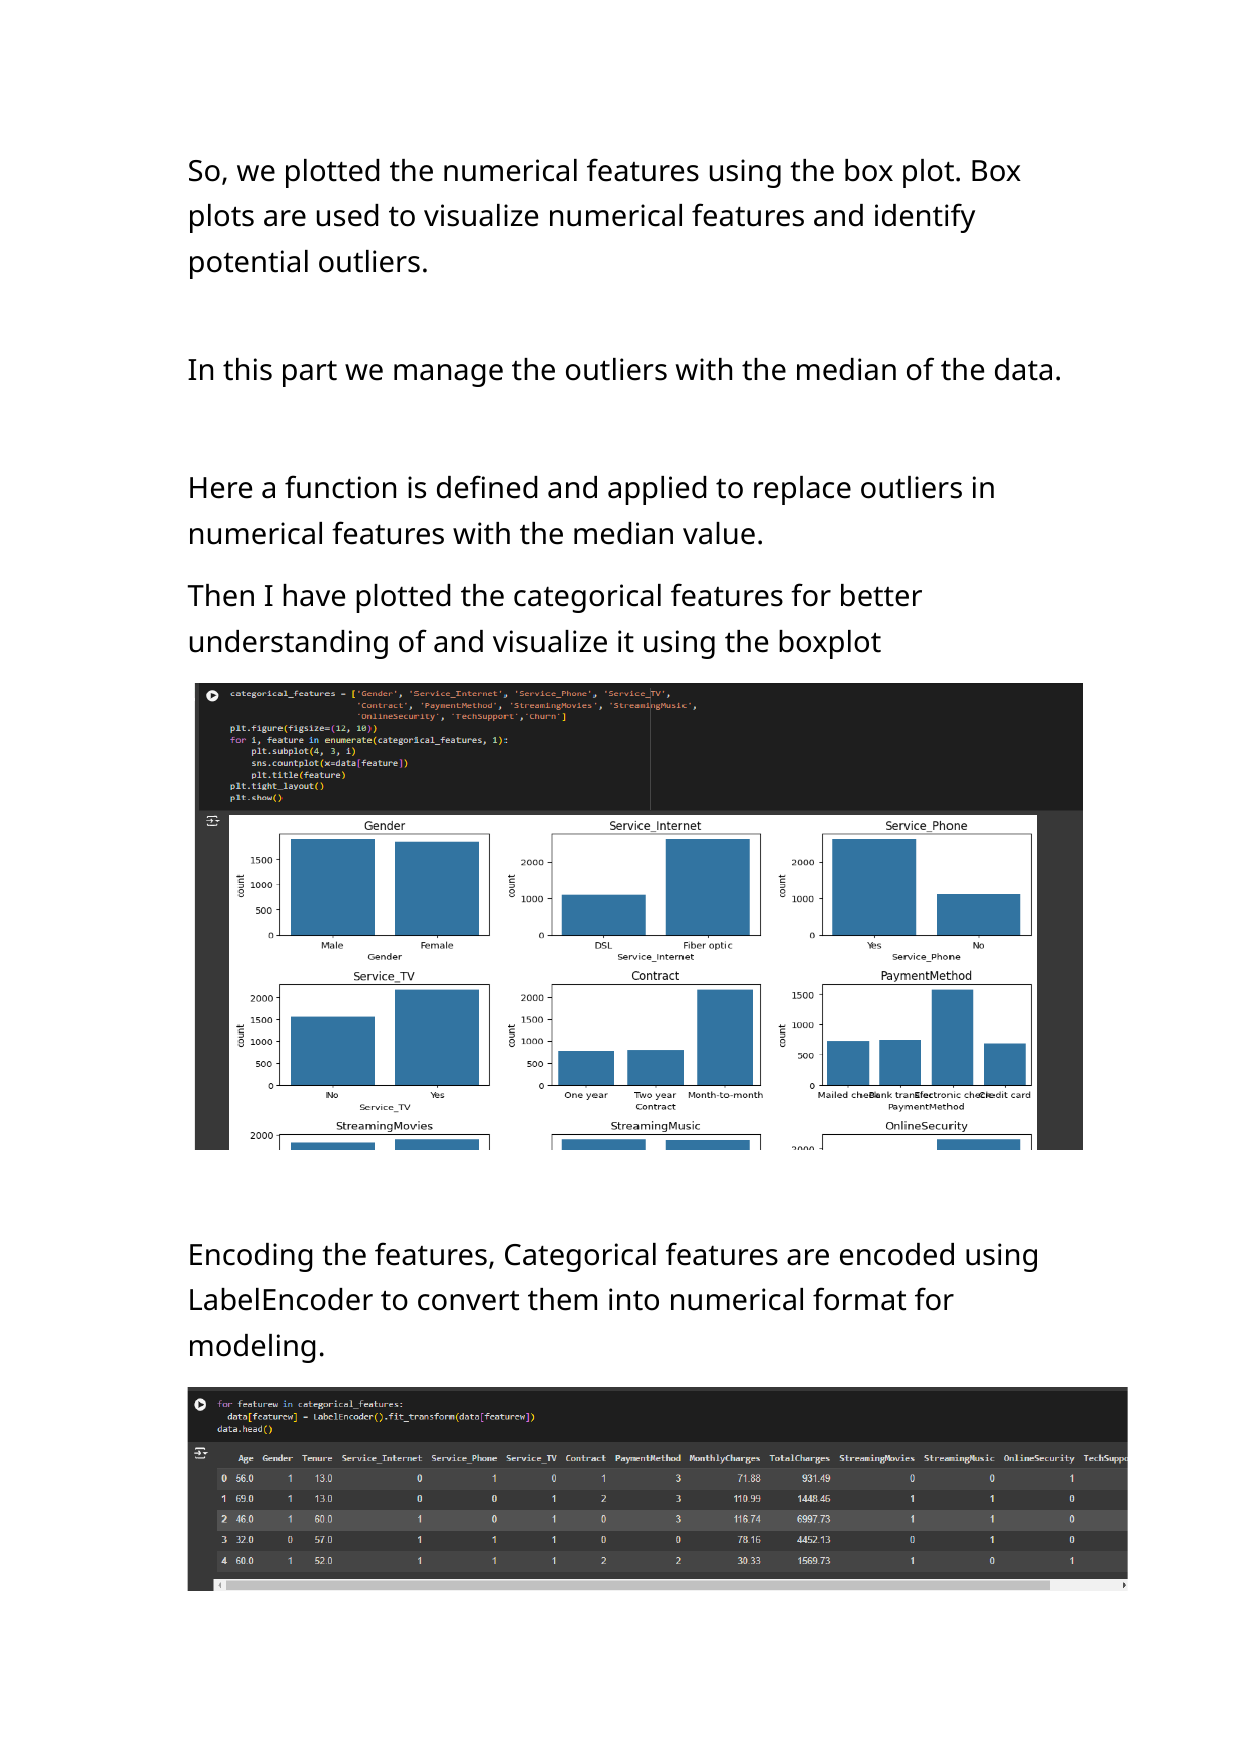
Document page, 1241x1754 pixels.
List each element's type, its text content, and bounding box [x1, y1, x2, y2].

text Encoding the features, Categorical features are encoded using LabelEncoder to convert them into numerical format for modeling. [187, 1234, 1090, 1365]
text In this part we manage the outliers with the median of the data. [187, 349, 1090, 389]
text Then I have plotted the categorical features for better understanding of and visualize it using the boxplot [187, 575, 1090, 661]
text Here a function is defined and applied to replace outliers in numerical features with the median value. [187, 467, 1090, 553]
text So, we plotted the numerical features using the box plot. Box plots are used to visualize numerical features and identify potential outliers. [187, 150, 1090, 327]
